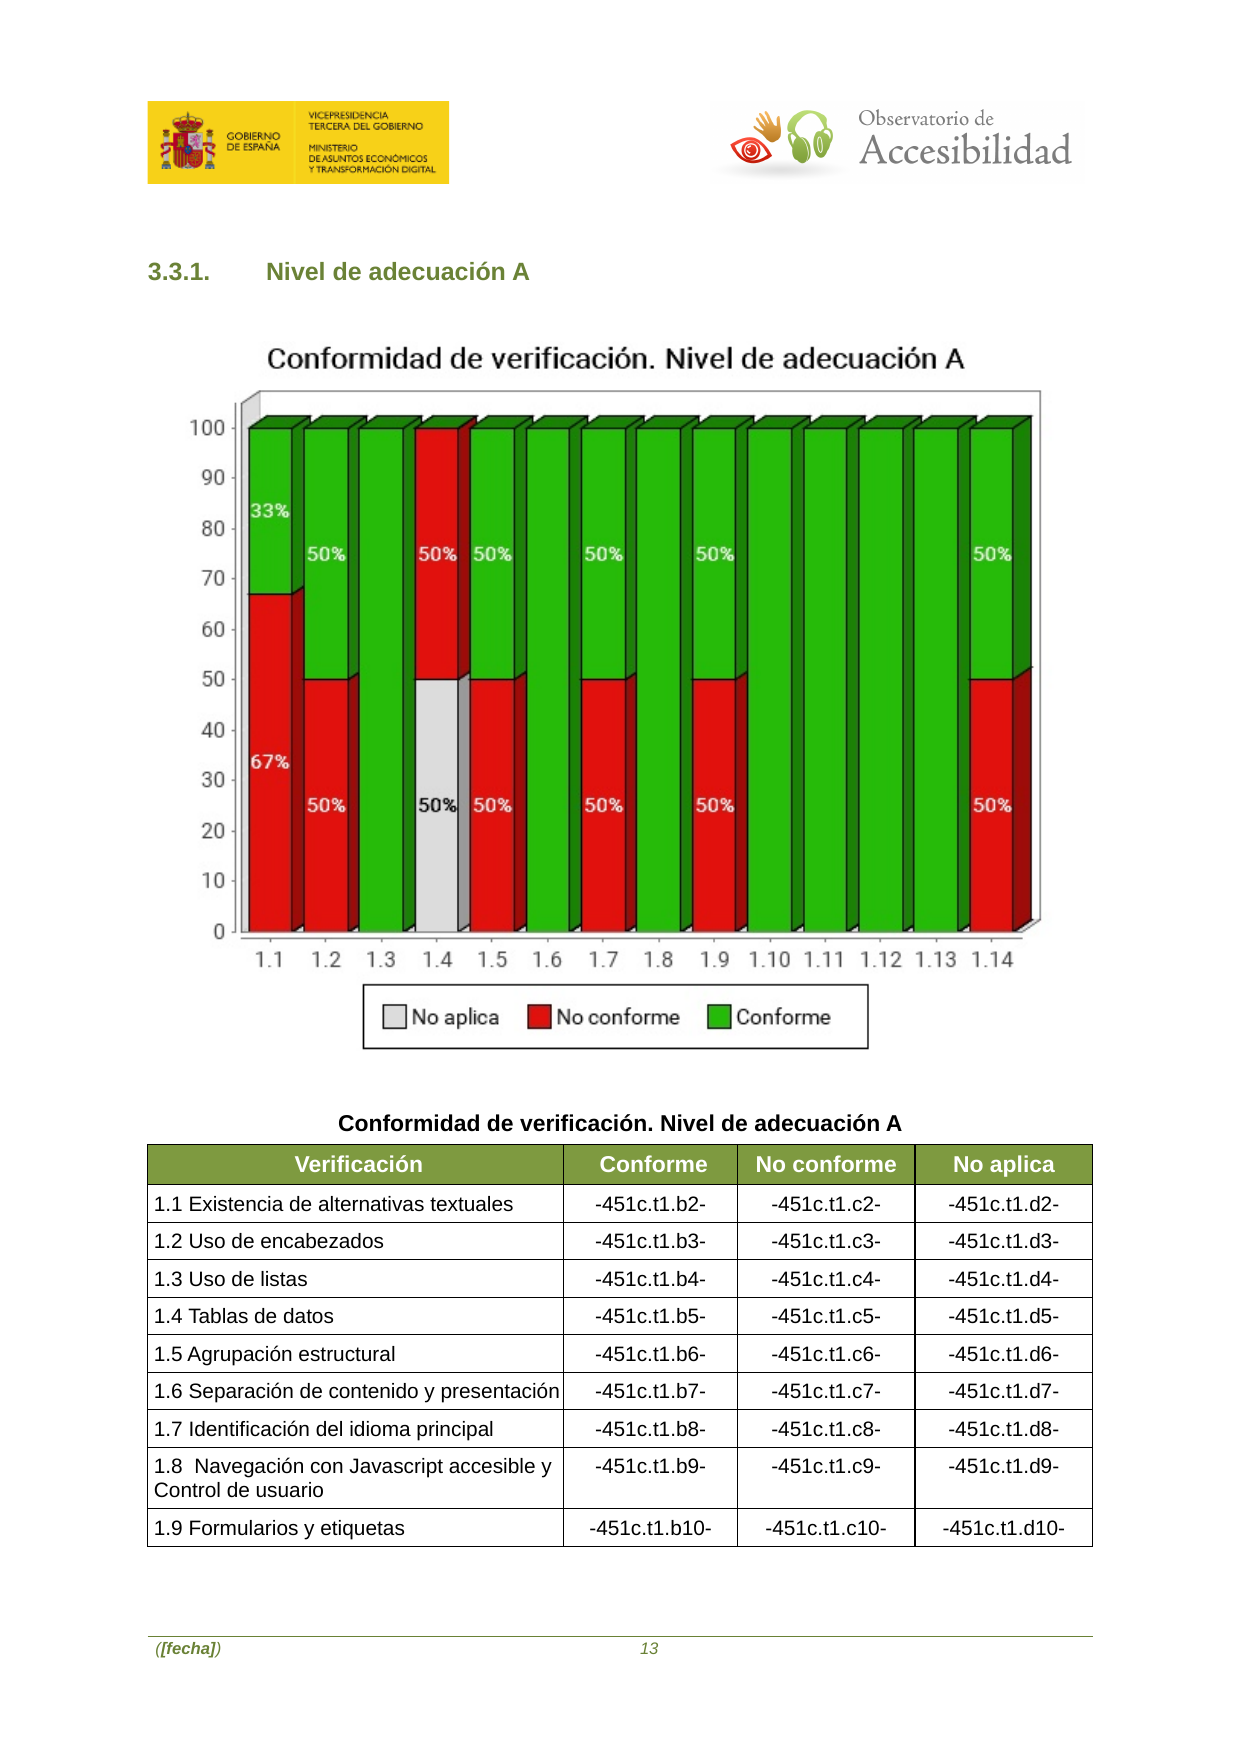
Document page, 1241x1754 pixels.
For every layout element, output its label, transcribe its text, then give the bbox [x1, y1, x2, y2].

table_cell -451c.t1.d3- [916, 1223, 1092, 1259]
table_cell -451c.t1.c8- [738, 1410, 914, 1447]
table_cell -451c.t1.d6- [916, 1335, 1092, 1372]
table_header No conforme [738, 1145, 914, 1184]
table_header Verificación [148, 1145, 563, 1184]
table_cell -451c.t1.b5- [564, 1298, 737, 1334]
table_cell -451c.t1.b4- [564, 1260, 737, 1297]
table_cell -451c.t1.b6- [564, 1335, 737, 1372]
table_cell -451c.t1.c5- [738, 1298, 914, 1334]
subtitle Nivel de adecuación A [148, 257, 1092, 286]
table_cell 1.2 Uso de encabezados [148, 1223, 563, 1259]
table_cell -451c.t1.c3- [738, 1223, 914, 1259]
table_cell 1.3 Uso de listas [148, 1260, 563, 1297]
picture [710, 101, 1086, 184]
table_cell 1.1 Existencia de alternativas textuales [148, 1185, 563, 1222]
table_cell -451c.t1.c4- [738, 1260, 914, 1297]
table_cell -451c.t1.c10- [738, 1509, 914, 1546]
table_cell -451c.t1.d5- [916, 1298, 1092, 1334]
table_cell 1.8 Navegación con Javascript accesible y Control de usuario [148, 1448, 563, 1508]
table_header No aplica [916, 1145, 1092, 1184]
table_cell -451c.t1.c2- [738, 1185, 914, 1222]
table_cell -451c.t1.b7- [564, 1373, 737, 1409]
table_cell -451c.t1.c6- [738, 1335, 914, 1372]
text Conformidad de verificación. Nivel de adecuación A [148, 1110, 1092, 1136]
table_cell -451c.t1.d7- [916, 1373, 1092, 1409]
table_cell -451c.t1.b8- [564, 1410, 737, 1447]
table_cell -451c.t1.b10- [564, 1509, 737, 1546]
table_cell 1.4 Tablas de datos [148, 1298, 563, 1334]
table_cell -451c.t1.b9- [564, 1448, 737, 1508]
table_cell 1.6 Separación de contenido y presentación [148, 1373, 563, 1409]
table_cell 1.7 Identificación del idioma principal [148, 1410, 563, 1447]
table_header Conforme [564, 1145, 737, 1184]
table_cell -451c.t1.c7- [738, 1373, 914, 1409]
table_cell -451c.t1.d10- [916, 1509, 1092, 1546]
picture [147, 101, 450, 184]
table_cell -451c.t1.d4- [916, 1260, 1092, 1297]
table_cell -451c.t1.b2- [564, 1185, 737, 1222]
table_cell 1.5 Agrupación estructural [148, 1335, 563, 1372]
table_cell -451c.t1.c9- [738, 1448, 914, 1508]
picture [174, 341, 1058, 1051]
table_cell -451c.t1.d2- [916, 1185, 1092, 1222]
table_cell -451c.t1.b3- [564, 1223, 737, 1259]
table_cell 1.9 Formularios y etiquetas [148, 1509, 563, 1546]
table_cell -451c.t1.d9- [916, 1448, 1092, 1508]
table_cell -451c.t1.d8- [916, 1410, 1092, 1447]
